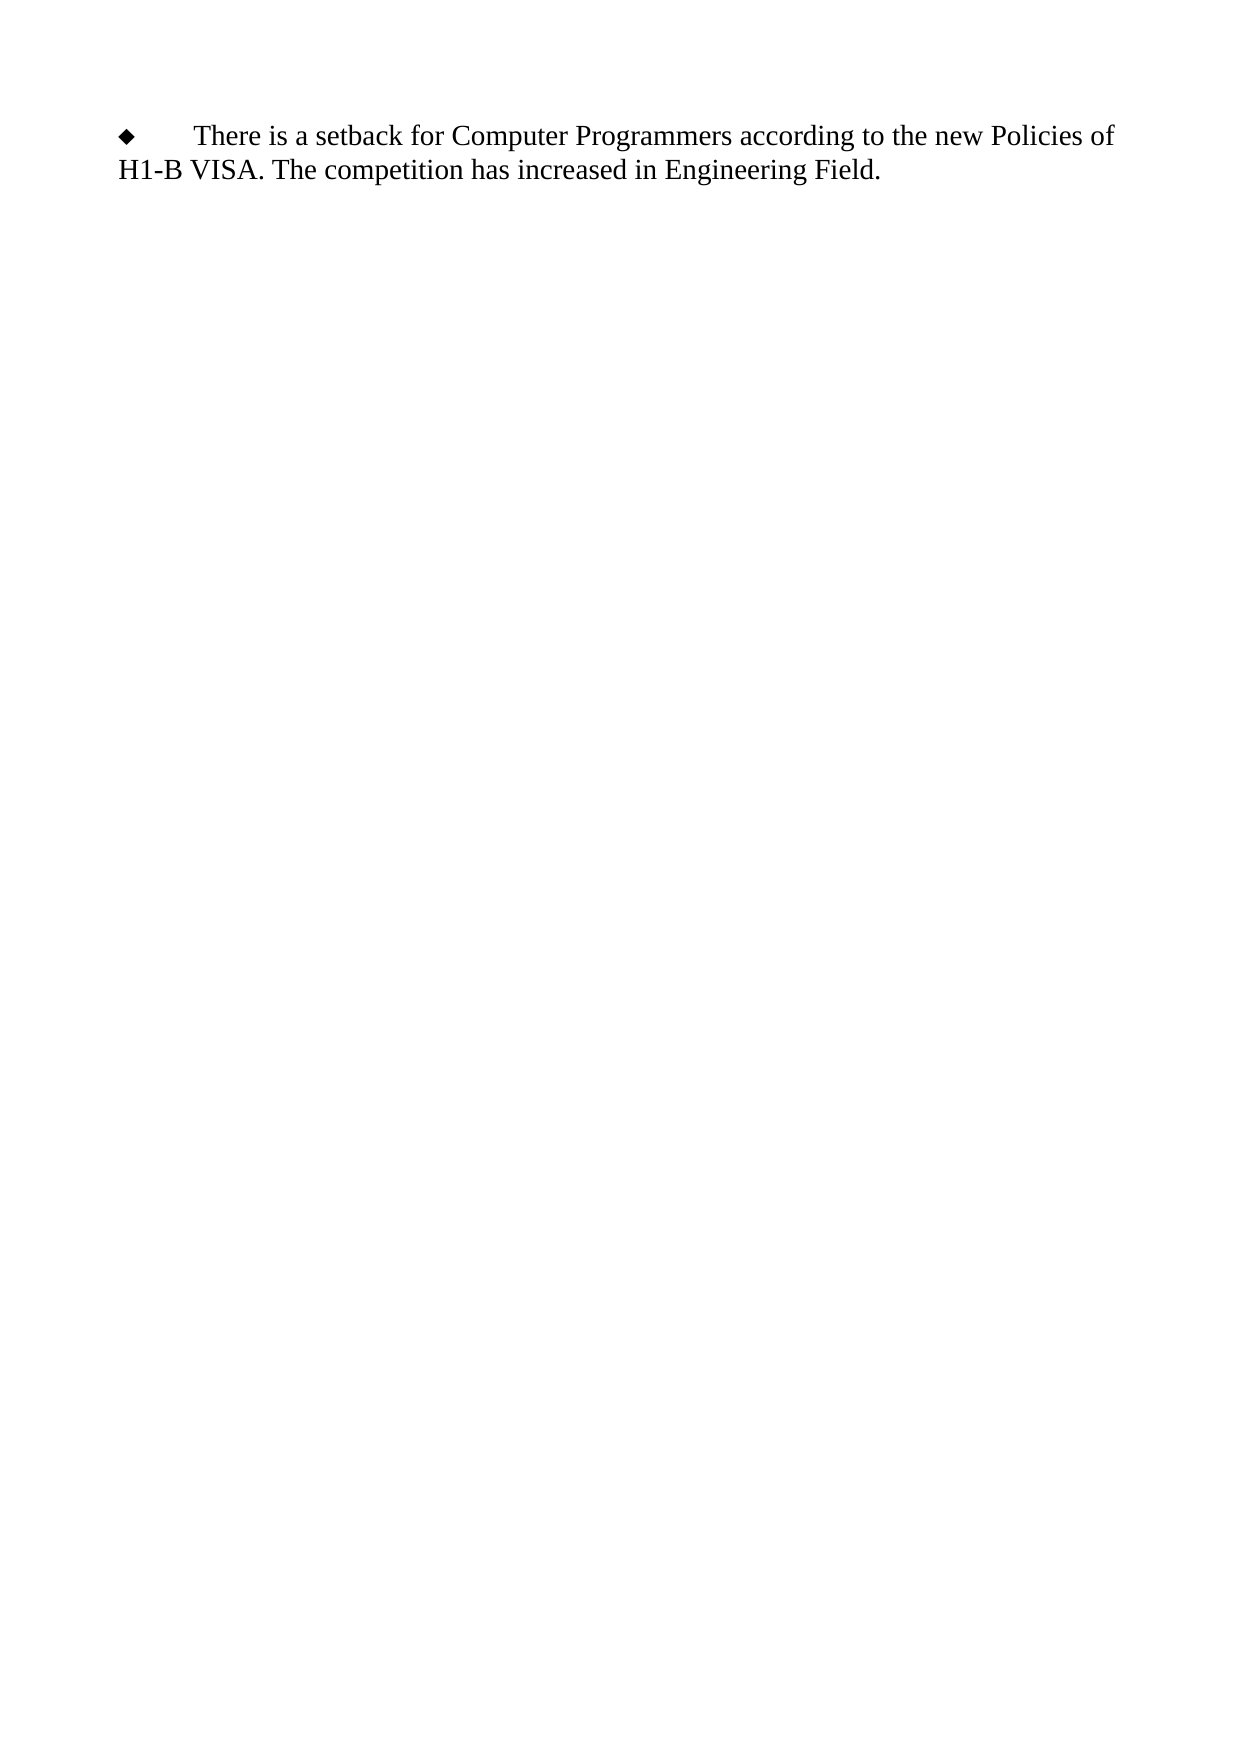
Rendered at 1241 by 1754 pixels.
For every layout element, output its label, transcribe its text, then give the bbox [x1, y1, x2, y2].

list There is a setback for Computer Programmers according to the new Policies of H1-B VISA. The competition has increased in Engineering Field. [118, 118, 1122, 185]
